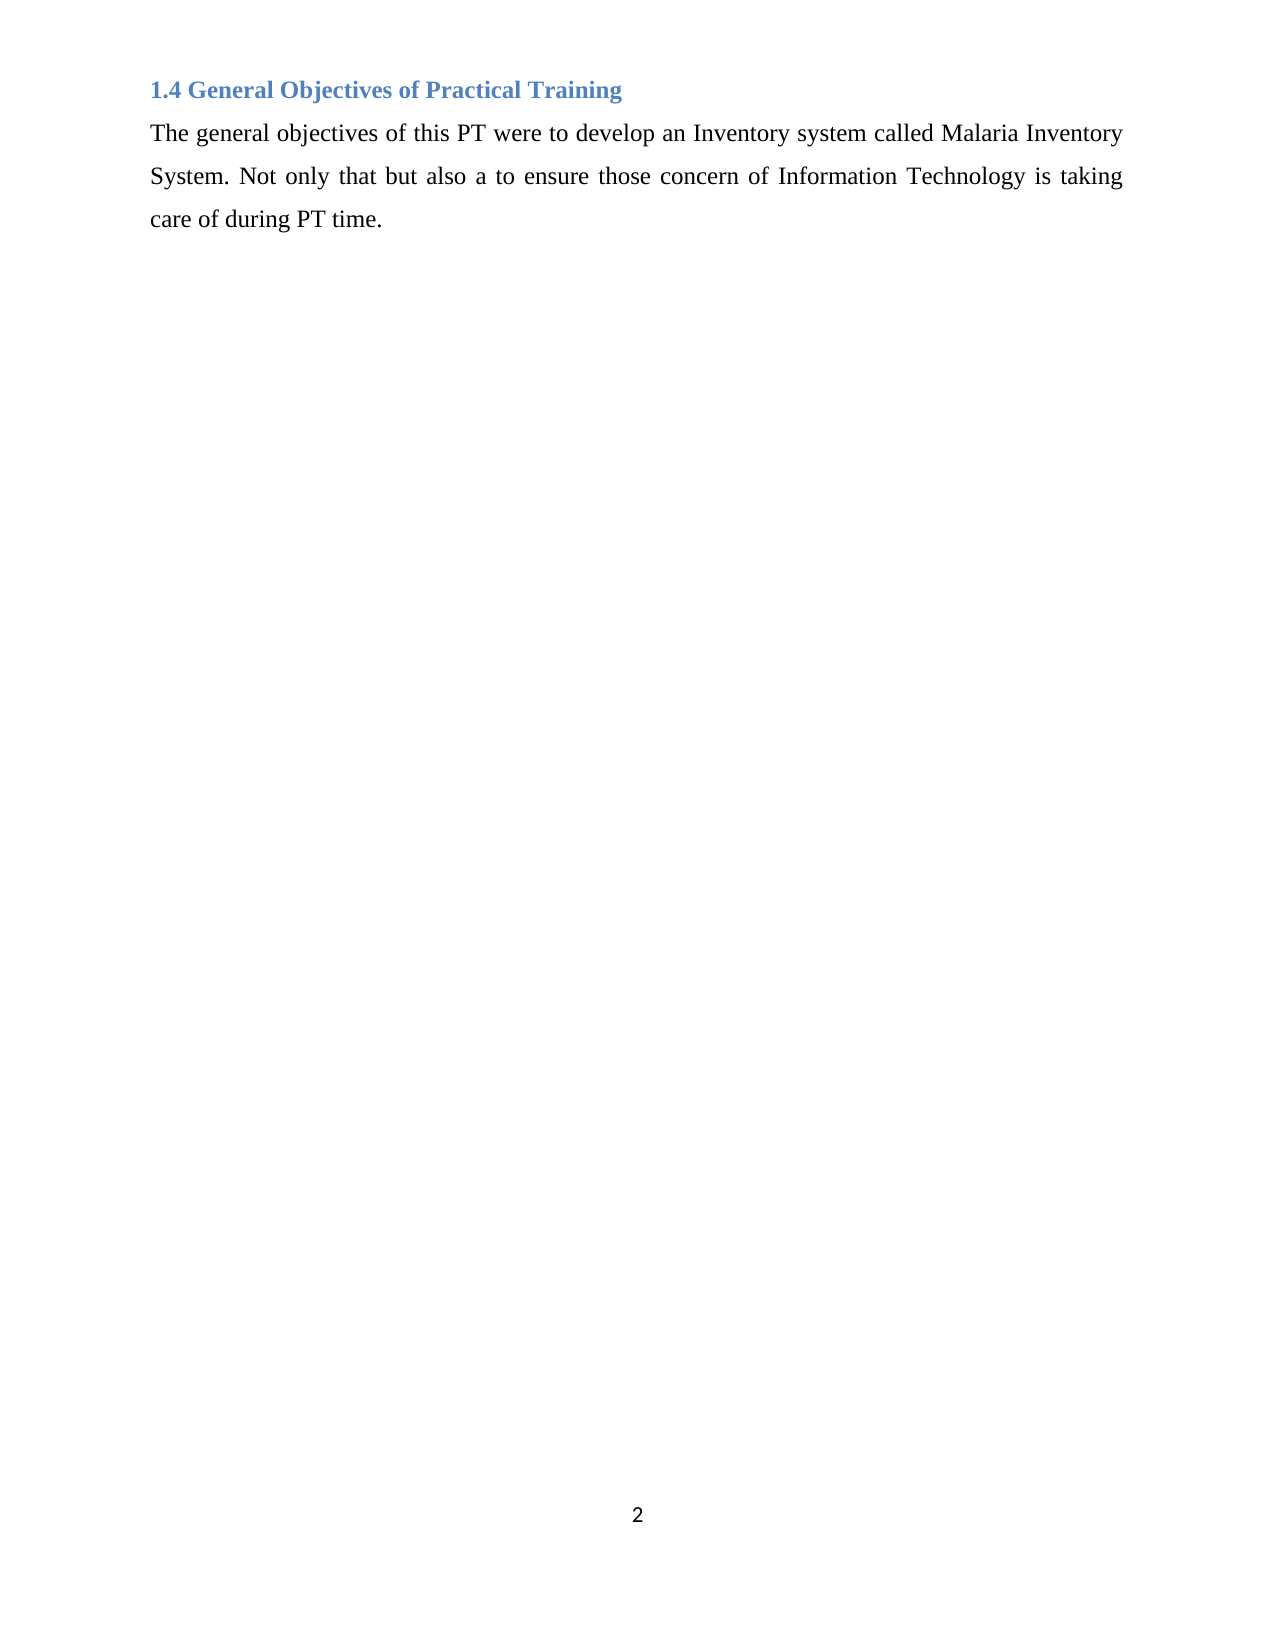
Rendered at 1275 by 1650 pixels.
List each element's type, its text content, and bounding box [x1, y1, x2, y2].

subtitle 1.4 General Objectives of Practical Training [150, 75, 1125, 104]
text The general objectives of this PT were to develop an Inventory system called Malaria Inventory System. Not only that but also a to ensure those concern of Information Technology is taking care of during PT time. [150, 118, 1125, 233]
